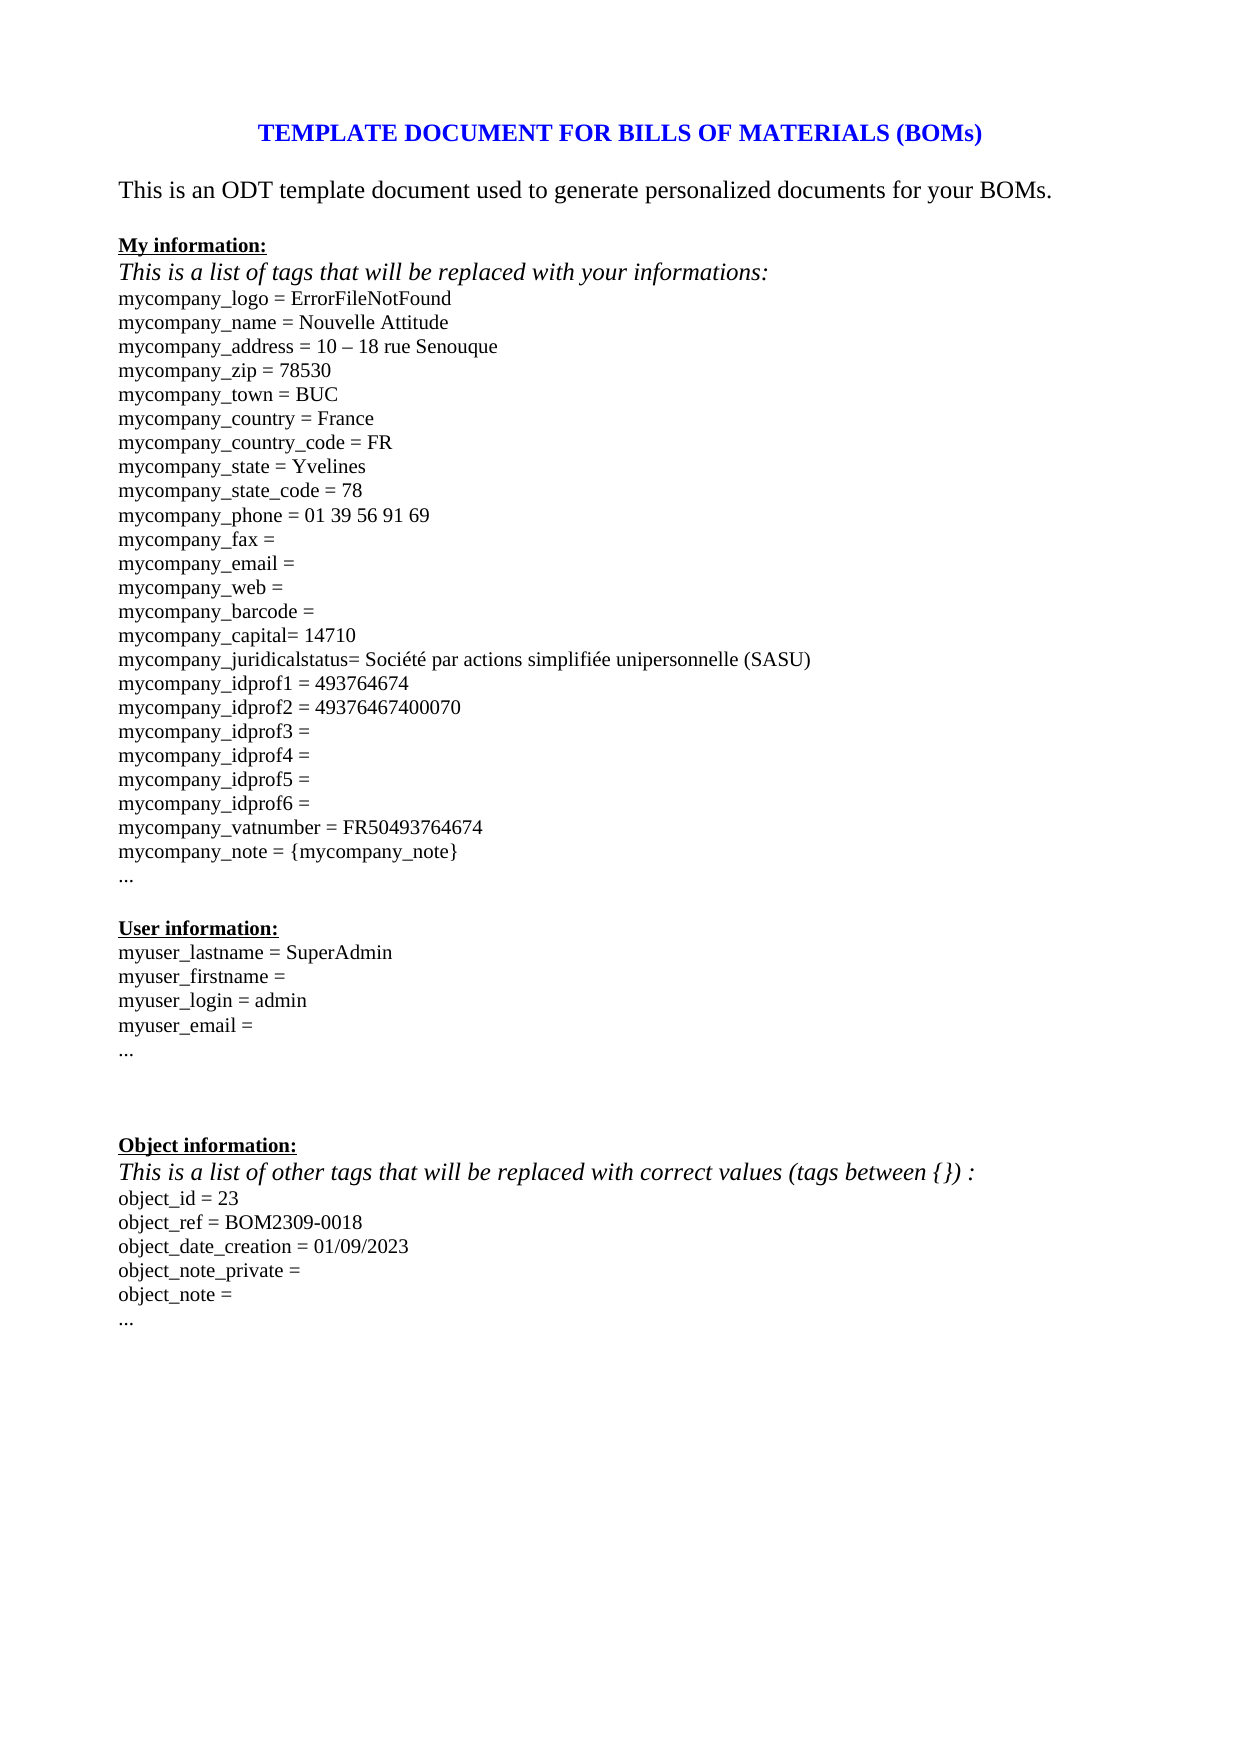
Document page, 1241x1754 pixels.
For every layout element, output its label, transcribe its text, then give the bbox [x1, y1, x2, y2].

text Object information: [118, 1133, 1122, 1157]
text mycompany_zip = 78530 [118, 358, 1122, 382]
text mycompany_country = France [118, 406, 1122, 430]
text mycompany_idprof4 = [118, 743, 1122, 767]
text ... [118, 1037, 1122, 1061]
text mycompany_web = [118, 575, 1122, 599]
text mycompany_idprof3 = [118, 719, 1122, 743]
text mycompany_state_code = 78 [118, 478, 1122, 502]
text mycompany_phone = 01 39 56 91 69 [118, 502, 1122, 527]
text mycompany_idprof5 = [118, 767, 1122, 791]
text mycompany_vatnumber = FR50493764674 [118, 815, 1122, 839]
text mycompany_logo = ErrorFileNotFound [118, 286, 1122, 310]
text object_note = [118, 1282, 1122, 1306]
text This is a list of tags that will be replaced with your informations: [118, 257, 1122, 286]
text mycompany_state = Yvelines [118, 454, 1122, 478]
text object_date_creation = 01/09/2023 [118, 1234, 1122, 1258]
text mycompany_capital= 14710 [118, 623, 1122, 647]
text object_id = 23 [118, 1186, 1122, 1210]
text ... [118, 863, 1122, 887]
text mycompany_email = [118, 551, 1122, 575]
text object_note_private = [118, 1258, 1122, 1282]
text This is an ODT template document used to generate personalized documents for your BOMs. [118, 176, 1122, 204]
text User information: [118, 916, 1122, 940]
text mycompany_name = Nouvelle Attitude [118, 310, 1122, 334]
text mycompany_fax = [118, 527, 1122, 551]
text mycompany_country_code = FR [118, 430, 1122, 454]
text myuser_login = admin [118, 988, 1122, 1012]
text myuser_email = [118, 1012, 1122, 1037]
text mycompany_note = {mycompany_note} [118, 839, 1122, 863]
text mycompany_address = 10 – 18 rue Senouque [118, 334, 1122, 358]
text myuser_firstname = [118, 964, 1122, 988]
text object_ref = BOM2309-0018 [118, 1210, 1122, 1234]
text mycompany_idprof6 = [118, 791, 1122, 815]
text My information: [118, 233, 1122, 257]
text mycompany_idprof1 = 493764674 [118, 671, 1122, 695]
text This is a list of other tags that will be replaced with correct values (tags between {}) : [118, 1157, 1122, 1186]
text myuser_lastname = SuperAdmin [118, 940, 1122, 964]
text mycompany_town = BUC [118, 382, 1122, 406]
text mycompany_juridicalstatus= Société par actions simplifiée unipersonnelle (SASU) [118, 647, 1122, 671]
text mycompany_barcode = [118, 599, 1122, 623]
text TEMPLATE DOCUMENT FOR BILLS OF MATERIALS (BOMs) [118, 118, 1122, 147]
text mycompany_idprof2 = 49376467400070 [118, 695, 1122, 719]
text ... [118, 1306, 1122, 1330]
